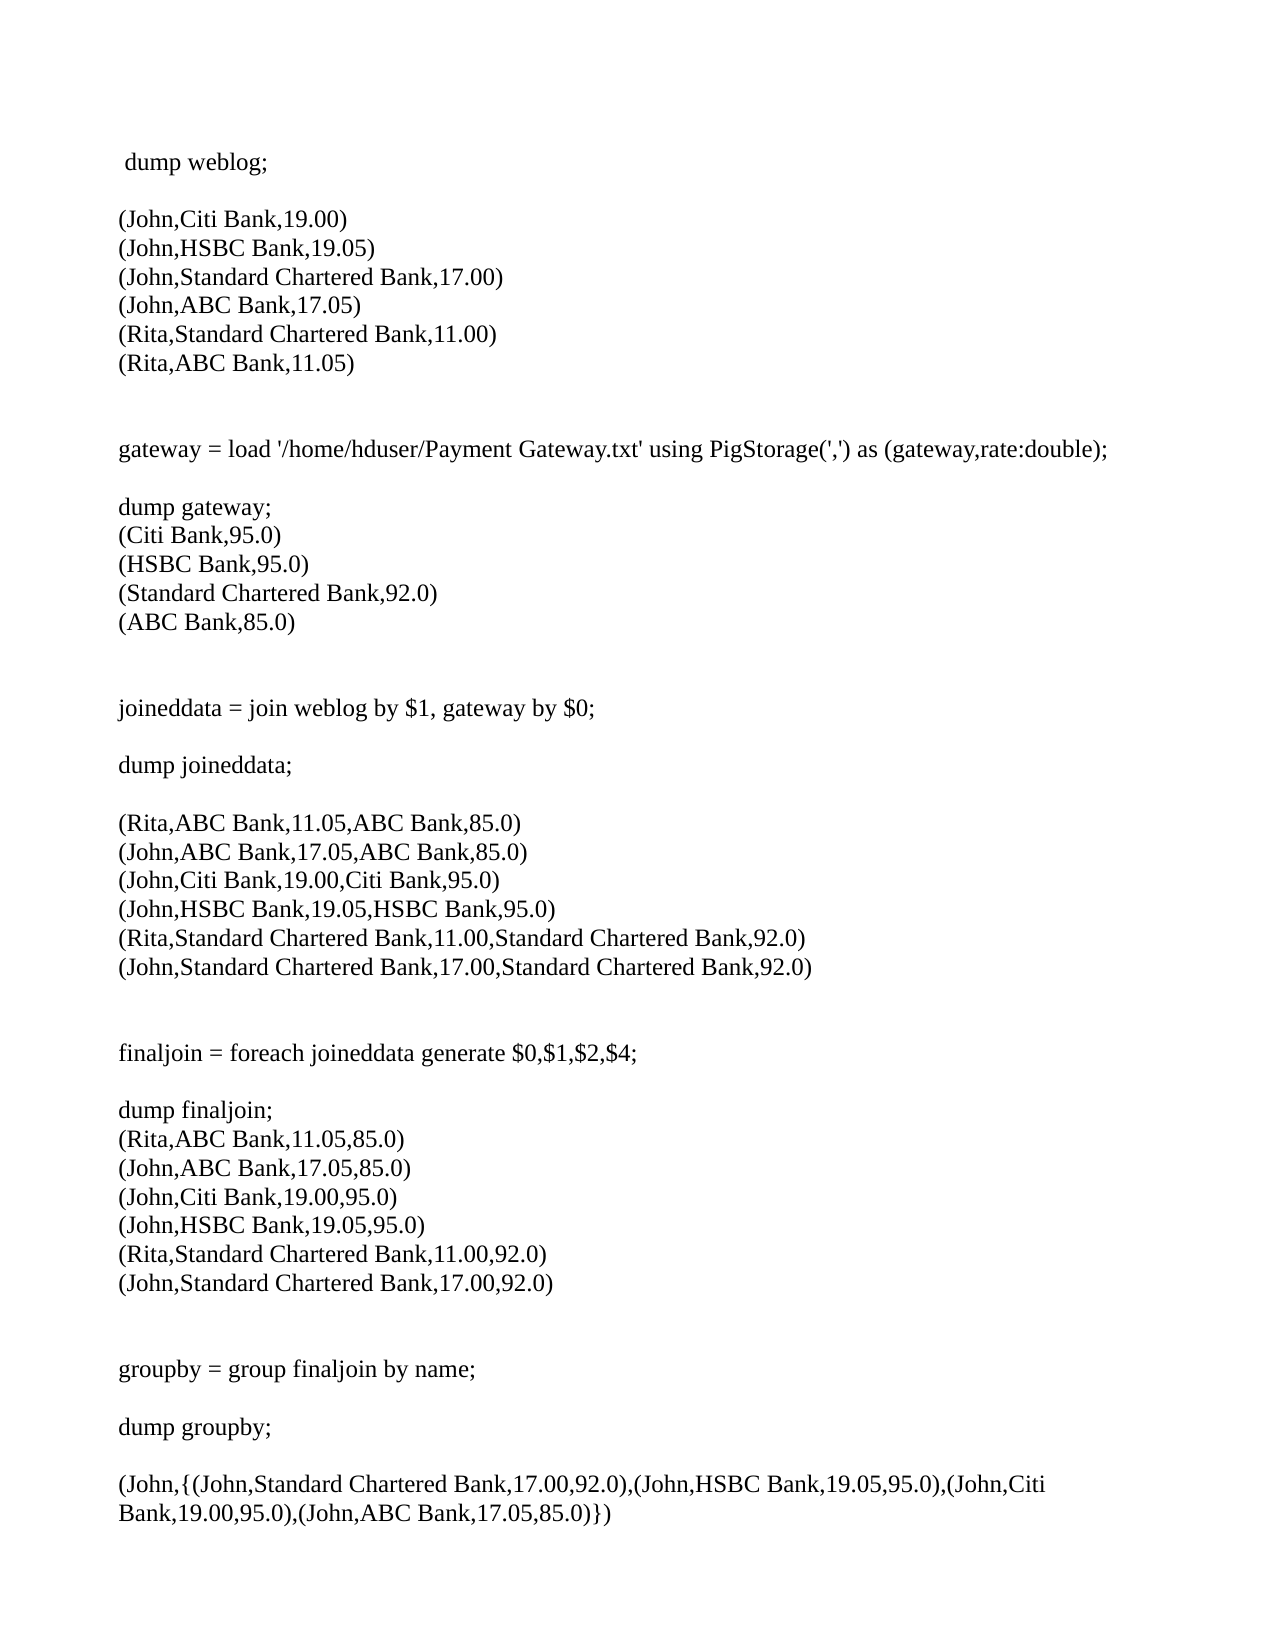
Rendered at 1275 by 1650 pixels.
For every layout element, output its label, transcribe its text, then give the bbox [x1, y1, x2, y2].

text (John,Citi Bank,19.00,95.0) [118, 1182, 1157, 1211]
text (John,ABC Bank,17.05,85.0) [118, 1153, 1157, 1182]
text dump joineddata; [118, 751, 1157, 779]
text (John,ABC Bank,17.05,ABC Bank,85.0) [118, 837, 1157, 866]
text (Rita,ABC Bank,11.05,ABC Bank,85.0) [118, 808, 1157, 837]
text gateway = load '/home/hduser/Payment Gateway.txt' using PigStorage(',') as (gateway,rate:double); [118, 434, 1157, 463]
text dump gateway; [118, 492, 1157, 521]
text (Rita,Standard Chartered Bank,11.00) [118, 319, 1157, 348]
text (John,HSBC Bank,19.05,HSBC Bank,95.0) [118, 894, 1157, 923]
text (HSBC Bank,95.0) [118, 549, 1157, 578]
text (John,ABC Bank,17.05) [118, 291, 1157, 319]
text (John,Standard Chartered Bank,17.00,Standard Chartered Bank,92.0) [118, 952, 1157, 981]
text (John,HSBC Bank,19.05) [118, 233, 1157, 262]
text joineddata = join weblog by $1, gateway by $0; [118, 693, 1157, 722]
text (Standard Chartered Bank,92.0) [118, 578, 1157, 607]
text (John,Standard Chartered Bank,17.00,92.0) [118, 1268, 1157, 1297]
text (Rita,ABC Bank,11.05,85.0) [118, 1124, 1157, 1153]
text (John,Citi Bank,19.00) [118, 204, 1157, 233]
text finaljoin = foreach joineddata generate $0,$1,$2,$4; [118, 1038, 1157, 1067]
text (John,Standard Chartered Bank,17.00) [118, 262, 1157, 291]
text groupby = group finaljoin by name; [118, 1354, 1157, 1383]
text (John,{(John,Standard Chartered Bank,17.00,92.0),(John,HSBC Bank,19.05,95.0),(John,Citi Bank,19.00,95.0),(John,ABC Bank,17.05,85.0)}) [118, 1469, 1157, 1527]
text (Rita,Standard Chartered Bank,11.00,92.0) [118, 1239, 1157, 1268]
text dump groupby; [118, 1412, 1157, 1441]
text (John,Citi Bank,19.00,Citi Bank,95.0) [118, 866, 1157, 894]
text (John,HSBC Bank,19.05,95.0) [118, 1211, 1157, 1239]
text (ABC Bank,85.0) [118, 607, 1157, 636]
text (Rita,Standard Chartered Bank,11.00,Standard Chartered Bank,92.0) [118, 923, 1157, 952]
text (Citi Bank,95.0) [118, 521, 1157, 549]
text dump finaljoin; [118, 1096, 1157, 1124]
text dump weblog; [118, 147, 1157, 176]
text (Rita,ABC Bank,11.05) [118, 348, 1157, 377]
